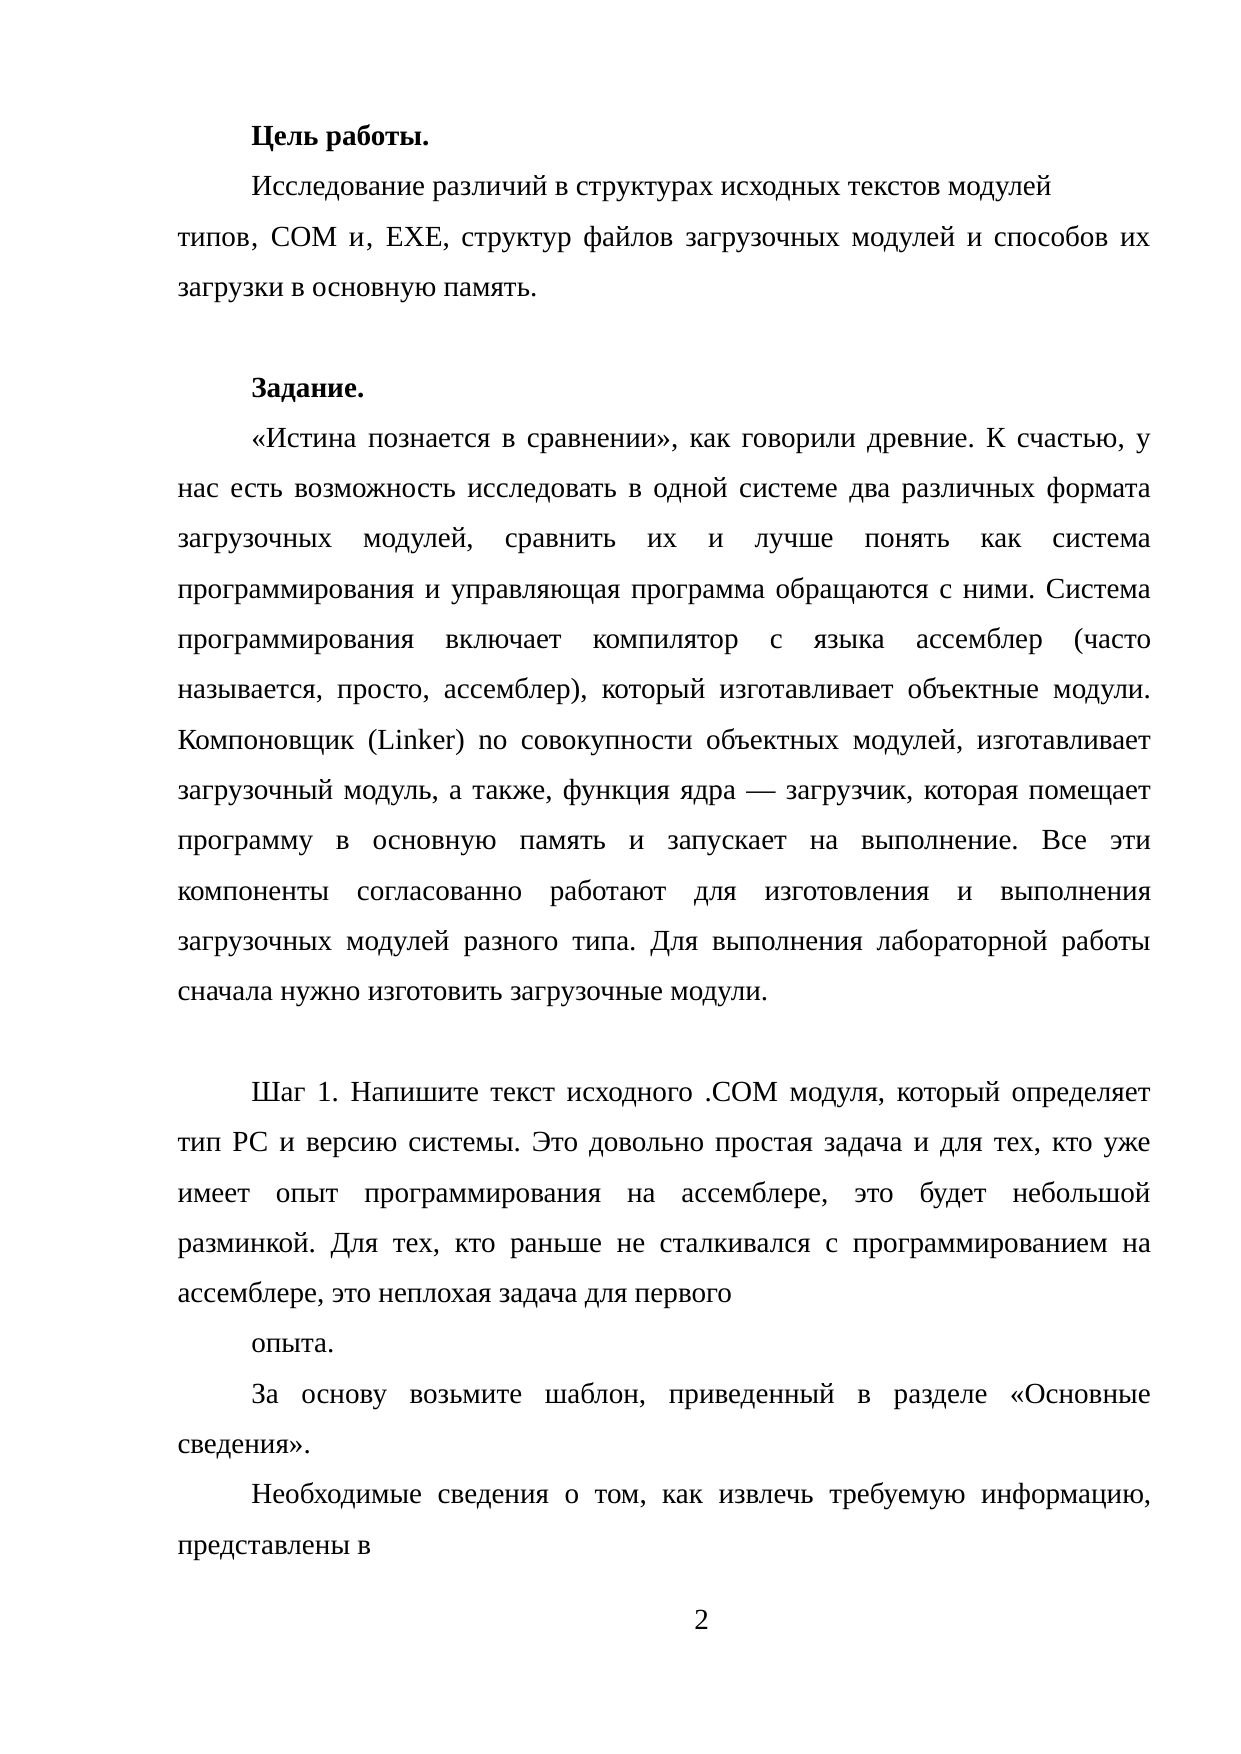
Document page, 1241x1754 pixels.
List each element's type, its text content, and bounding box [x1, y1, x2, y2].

text Необходимые сведения о том, как извлечь требуемую информацию, представлены в [177, 1477, 1152, 1560]
text За основу возьмите шаблон, приведенный в разделе «Основные сведения». [177, 1376, 1152, 1460]
text «Истина познается в сравнении», как говорили древние. К счастью, у нас есть возможность исследовать в одной системе два различных формата загрузочных модулей, сравнить их и лучше понять как система программирования и управляющая программа обращаются с ними. Система программирования включает компилятор с языка ассемблер (часто называется, просто, ассемблер), который изготавливает объектные модули. Компоновщик (Linker) no совокупности объектных модулей, изготавливает загрузочный модуль, а также, функция ядра — загрузчик, которая помещает программу в основную память и запускает на выполнение. Все эти компоненты согласованно работают для изготовления и выполнения загрузочных модулей разного типа. Для выполнения лабораторной работы сначала нужно изготовить загрузочные модули. [177, 420, 1152, 1007]
text Шаг 1. Напишите текст исходного .СОМ модуля, который определяет тип РС и версию системы. Это довольно простая задача и для тех, кто уже имеет опыт программирования на ассемблере, это будет небольшой разминкой. Для тех, кто раньше не сталкивался с программированием на ассемблере, это неплохая задача для первого [177, 1074, 1152, 1309]
text Исследование различий в структурах исходных текстов модулей [177, 168, 1152, 202]
subtitle Задание. [177, 370, 1152, 403]
subtitle Цель работы. [177, 118, 1152, 152]
text типов‚ СОМ и‚ ЕХЕ, структур файлов загрузочных модулей и способов их загрузки в основную память. [177, 219, 1152, 303]
text опыта. [177, 1326, 1152, 1359]
